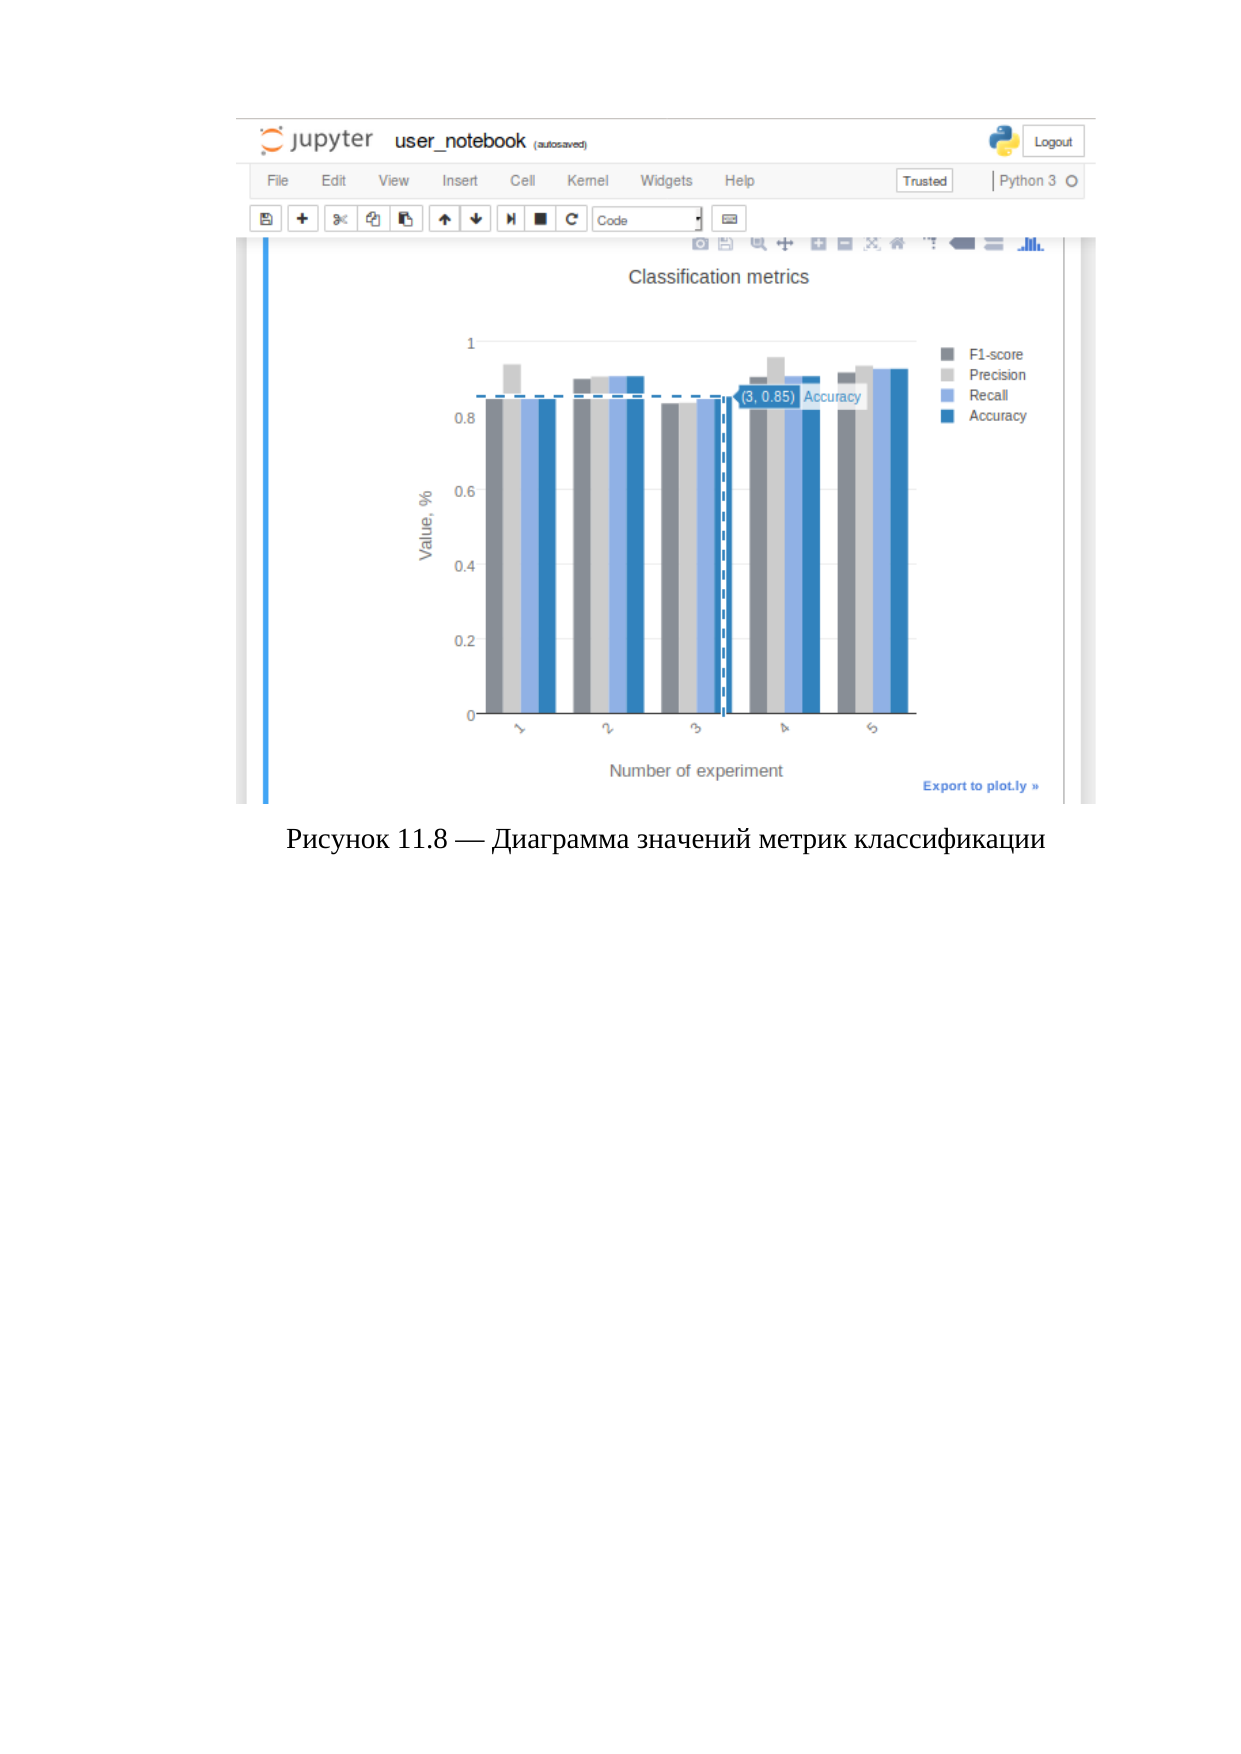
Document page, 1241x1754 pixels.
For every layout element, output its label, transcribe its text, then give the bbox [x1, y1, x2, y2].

text Рисунок 11.8 — Диаграмма значений метрик классификации [149, 118, 1182, 854]
picture [236, 118, 1096, 804]
